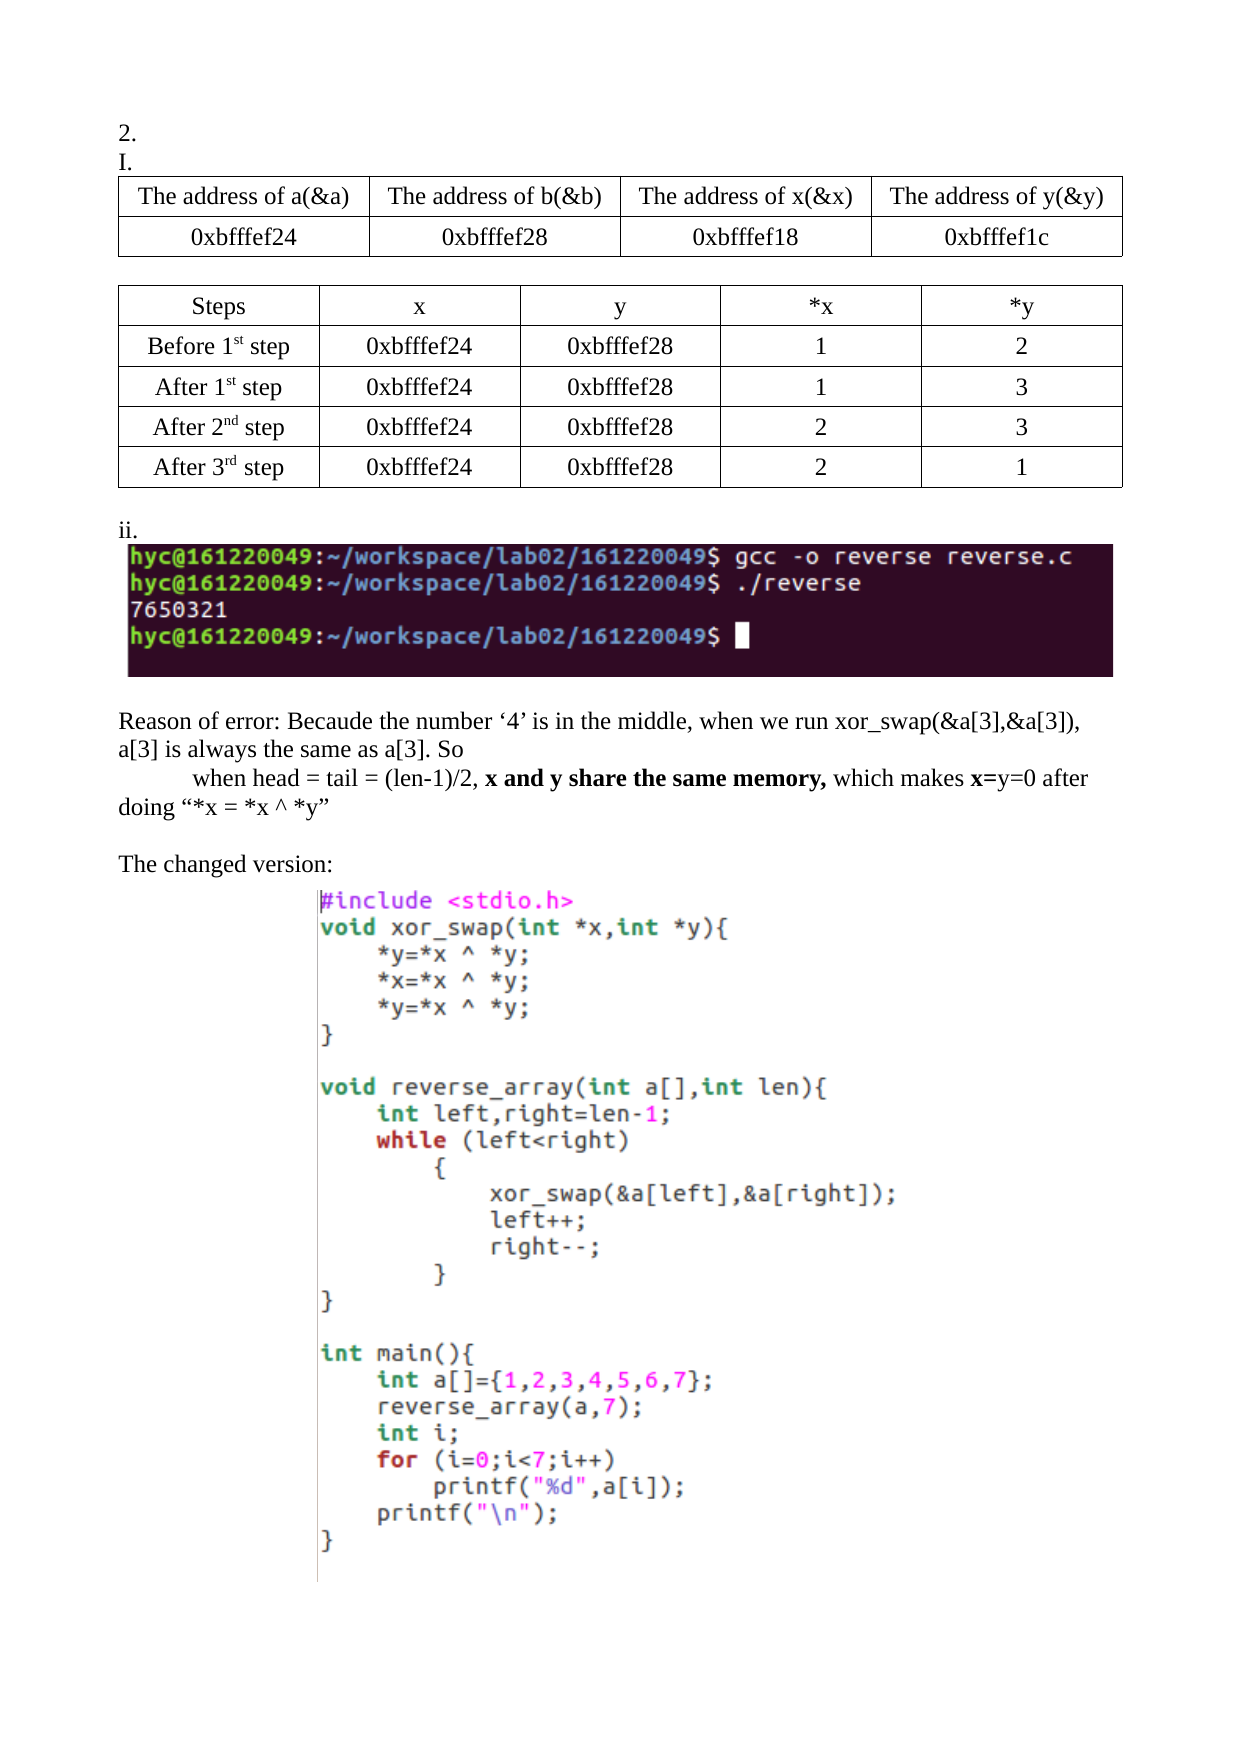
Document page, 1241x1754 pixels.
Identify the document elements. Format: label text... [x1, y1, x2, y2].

table_cell 0xbfffef24 [320, 407, 520, 446]
picture [127, 544, 1114, 677]
table_header *x [721, 286, 921, 325]
text 2. [118, 118, 1122, 147]
table_cell 0xbfffef24 [320, 326, 520, 366]
table_cell 3 [922, 367, 1122, 406]
table_cell Before 1st step [119, 326, 319, 366]
text when head = tail = (len-1)/2, x and y share the same memory, which makes x=y=0 after doing “*x = *x ^ *y” [118, 763, 1122, 821]
table_cell 0xbfffef28 [521, 447, 720, 487]
table_cell 0xbfffef28 [521, 326, 720, 366]
text The changed version: [118, 849, 1122, 878]
table_cell After 3rd step [119, 447, 319, 487]
table_cell 1 [922, 447, 1122, 487]
table_cell 2 [721, 447, 921, 487]
table_cell 1 [721, 326, 921, 366]
table_cell 0xbfffef24 [320, 447, 520, 487]
text I. [118, 147, 1122, 176]
table_cell 2 [721, 407, 921, 446]
table_header The address of a(&a) [119, 177, 369, 216]
table_cell After 2nd step [119, 407, 319, 446]
table_header x [320, 286, 520, 325]
table_header y [521, 286, 720, 325]
table_cell After 1st step [119, 367, 319, 406]
table_cell 0xbfffef28 [370, 217, 620, 256]
table_cell 3 [922, 407, 1122, 446]
table_header The address of x(&x) [621, 177, 871, 216]
table_cell 2 [922, 326, 1122, 366]
table_cell 0xbfffef1c [872, 217, 1122, 256]
table_cell 1 [721, 367, 921, 406]
text Reason of error: Becaude the number ‘4’ is in the middle, when we run xor_swap(&a[3],&a[3]), a[3] is always the same as a[3]. So [118, 706, 1122, 763]
text ii. [118, 516, 1122, 544]
picture [317, 890, 924, 1582]
table_cell 0xbfffef18 [621, 217, 871, 256]
table_cell 0xbfffef28 [521, 407, 720, 446]
table_cell 0xbfffef24 [119, 217, 369, 256]
table_cell 0xbfffef24 [320, 367, 520, 406]
table_header The address of y(&y) [872, 177, 1122, 216]
table_header The address of b(&b) [370, 177, 620, 216]
table_header Steps [119, 286, 319, 325]
table_cell 0xbfffef28 [521, 367, 720, 406]
table_header *y [922, 286, 1122, 325]
